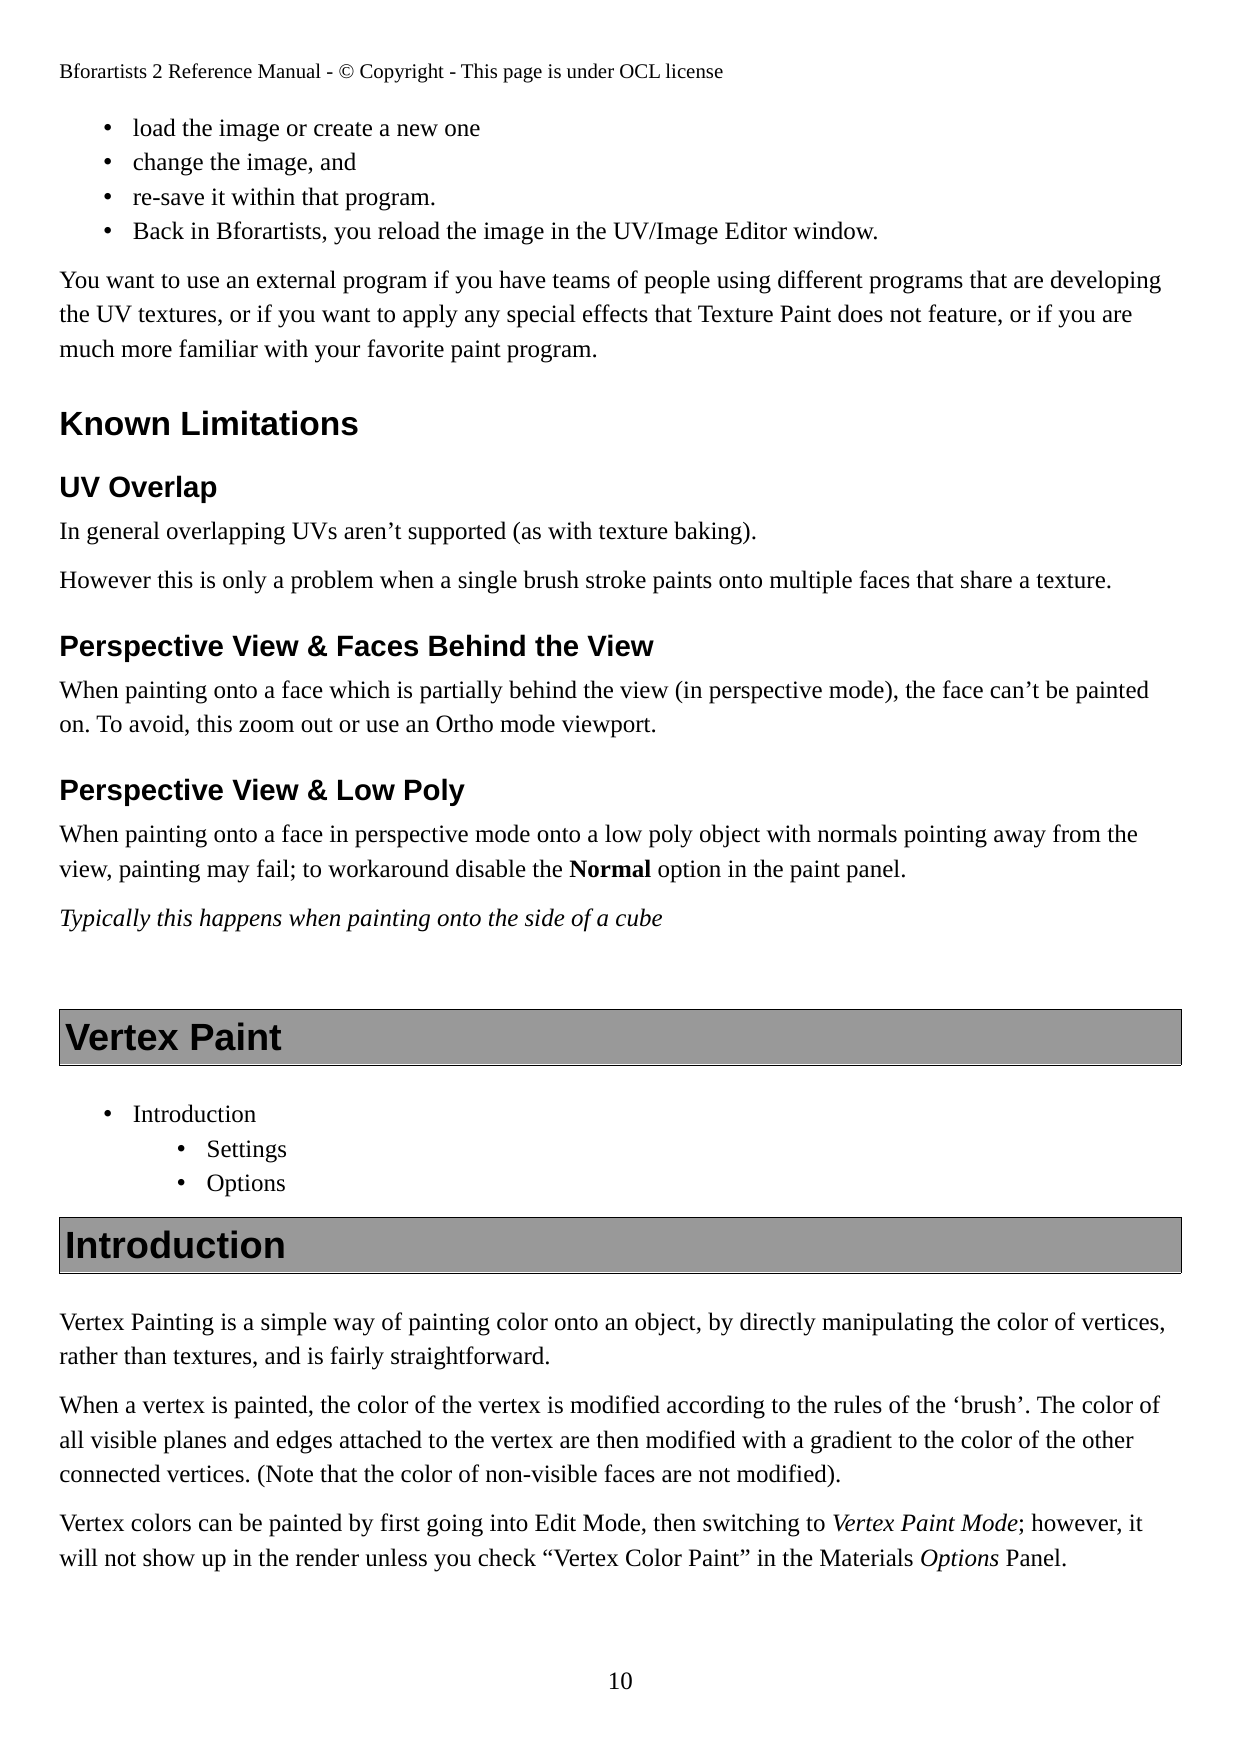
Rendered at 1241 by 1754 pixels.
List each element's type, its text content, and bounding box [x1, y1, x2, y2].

text Vertex Painting is a simple way of painting color onto an object, by directly manipulating the color of vertices, rather than textures, and is fairly straightforward. [59, 1307, 1181, 1370]
subtitle Known Limitations [59, 404, 1181, 443]
subtitle Perspective View & Low Poly [59, 773, 1181, 807]
text Vertex colors can be painted by first going into Edit Mode, then switching to Vertex Paint Mode; however, it will not show up in the render unless you check “Vertex Color Paint” in the Materials Options Panel. [59, 1508, 1181, 1572]
list Settings [177, 1134, 1181, 1162]
list Options [177, 1168, 1181, 1197]
text When painting onto a face which is partially behind the view (in perspective mode), the face can’t be painted on. To avoid, this zoom out or use an Ortho mode viewport. [59, 675, 1181, 738]
subtitle Perspective View & Faces Behind the View [59, 629, 1181, 662]
text You want to use an external program if you have teams of people using different programs that are developing the UV textures, or if you want to apply any special effects that Texture Paint does not feature, or if you are much more familiar with your favorite paint program. [59, 265, 1181, 363]
list load the image or create a new one [103, 113, 1181, 141]
list re-save it within that program. [103, 182, 1181, 210]
table_header Introduction [60, 1218, 1181, 1272]
subtitle UV Overlap [59, 470, 1181, 503]
list Introduction [103, 1099, 1181, 1128]
list change the image, and [103, 147, 1181, 176]
table_header Vertex Paint [60, 1010, 1181, 1064]
text When painting onto a face in perspective mode onto a low poly object with normals pointing away from the view, painting may fail; to workaround disable the Normal option in the paint panel. [59, 819, 1181, 882]
text In general overlapping UVs aren’t supported (as with texture baking). [59, 516, 1181, 545]
text However this is only a problem when a single brush stroke paints onto multiple faces that share a texture. [59, 565, 1181, 594]
list Back in Bforartists, you reload the image in the UV/Image Editor window. [103, 216, 1181, 245]
text Typically this happens when painting onto the side of a cube [59, 903, 1181, 932]
text When a vertex is painted, the color of the vertex is modified according to the rules of the ‘brush’. The color of all visible planes and edges attached to the vertex are then modified with a gradient to the color of the other connected vertices. (Note that the color of non-visible faces are not modified). [59, 1391, 1181, 1488]
